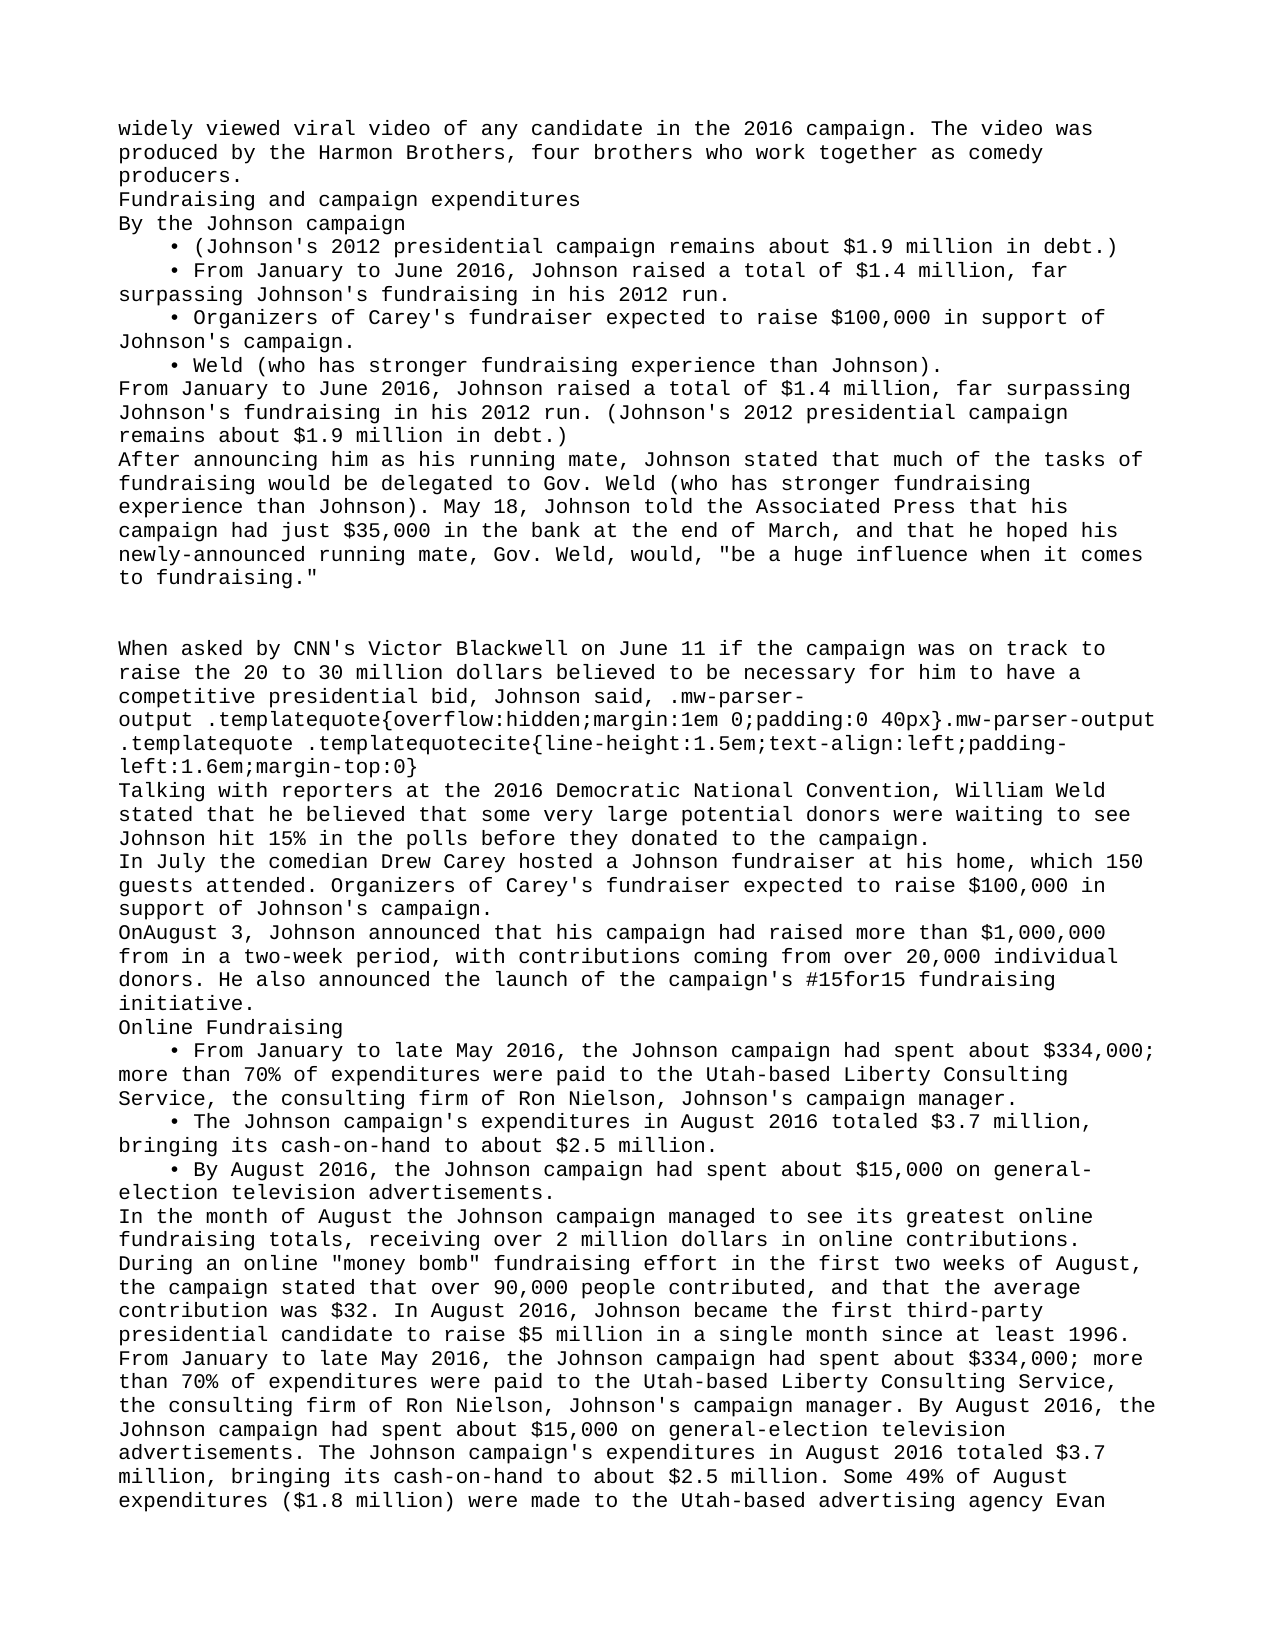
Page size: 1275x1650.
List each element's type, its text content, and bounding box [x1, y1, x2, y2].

text After announcing him as his running mate, Johnson stated that much of the tasks of fundraising would be delegated to Gov. Weld (who has stronger fundraising experience than Johnson). May 18, Johnson told the Associated Press that his campaign had just $35,000 in the bank at the end of March, and that he hoped his newly-announced running mate, Gov. Weld, would, "be a huge influence when it comes to fundraising." [118, 449, 1157, 591]
text From January to June 2016, Johnson raised a total of $1.4 million, far surpassing Johnson's fundraising in his 2012 run. (Johnson's 2012 presidential campaign remains about $1.9 million in debt.) [118, 378, 1157, 449]
text By the Johnson campaign [118, 213, 1157, 236]
text From January to late May 2016, the Johnson campaign had spent about $334,000; more than 70% of expenditures were paid to the Utah-based Liberty Consulting Service, the consulting firm of Ron Nielson, Johnson's campaign manager. By August 2016, the Johnson campaign had spent about $15,000 on general-election television advertisements. The Johnson campaign's expenditures in August 2016 totaled $3.7 million, bringing its cash-on-hand to about $2.5 million. Some 49% of August expenditures ($1.8 million) were made to the Utah-based advertising agency Evan [118, 1348, 1157, 1513]
text • The Johnson campaign's expenditures in August 2016 totaled $3.7 million, bringing its cash-on-hand to about $2.5 million. [118, 1111, 1157, 1158]
text • From January to late May 2016, the Johnson campaign had spent about $334,000; more than 70% of expenditures were paid to the Utah-based Liberty Consulting Service, the consulting firm of Ron Nielson, Johnson's campaign manager. [118, 1040, 1157, 1111]
text Online Fundraising [118, 1017, 1157, 1040]
text • From January to June 2016, Johnson raised a total of $1.4 million, far surpassing Johnson's fundraising in his 2012 run. [118, 260, 1157, 307]
text When asked by CNN's Victor Blackwell on June 11 if the campaign was on track to raise the 20 to 30 million dollars believed to be necessary for him to have a competitive presidential bid, Johnson said, .mw-parser-output .templatequote{overflow:hidden;margin:1em 0;padding:0 40px}.mw-parser-output .templatequote .templatequotecite{line-height:1.5em;text-align:left;padding-left:1.6em;margin-top:0} [118, 638, 1157, 780]
text Talking with reporters at the 2016 Democratic National Convention, William Weld stated that he believed that some very large potential donors were waiting to see Johnson hit 15% in the polls before they donated to the campaign. [118, 780, 1157, 851]
text In the month of August the Johnson campaign managed to see its greatest online fundraising totals, receiving over 2 million dollars in online contributions. During an online "money bomb" fundraising effort in the first two weeks of August, the campaign stated that over 90,000 people contributed, and that the average contribution was $32. In August 2016, Johnson became the first third-party presidential candidate to raise $5 million in a single month since at least 1996. [118, 1206, 1157, 1348]
text widely viewed viral video of any candidate in the 2016 campaign. The video was produced by the Harmon Brothers, four brothers who work together as comedy producers. [118, 118, 1157, 189]
text • By August 2016, the Johnson campaign had spent about $15,000 on general-election television advertisements. [118, 1158, 1157, 1206]
text Fundraising and campaign expenditures [118, 189, 1157, 213]
text OnAugust 3, Johnson announced that his campaign had raised more than $1,000,000 from in a two-week period, with contributions coming from over 20,000 individual donors. He also announced the launch of the campaign's #15for15 fundraising initiative. [118, 922, 1157, 1017]
text In July the comedian Drew Carey hosted a Johnson fundraiser at his home, which 150 guests attended. Organizers of Carey's fundraiser expected to raise $100,000 in support of Johnson's campaign. [118, 851, 1157, 922]
text • Weld (who has stronger fundraising experience than Johnson). [118, 354, 1157, 378]
text • Organizers of Carey's fundraiser expected to raise $100,000 in support of Johnson's campaign. [118, 307, 1157, 354]
text • (Johnson's 2012 presidential campaign remains about $1.9 million in debt.) [118, 236, 1157, 260]
